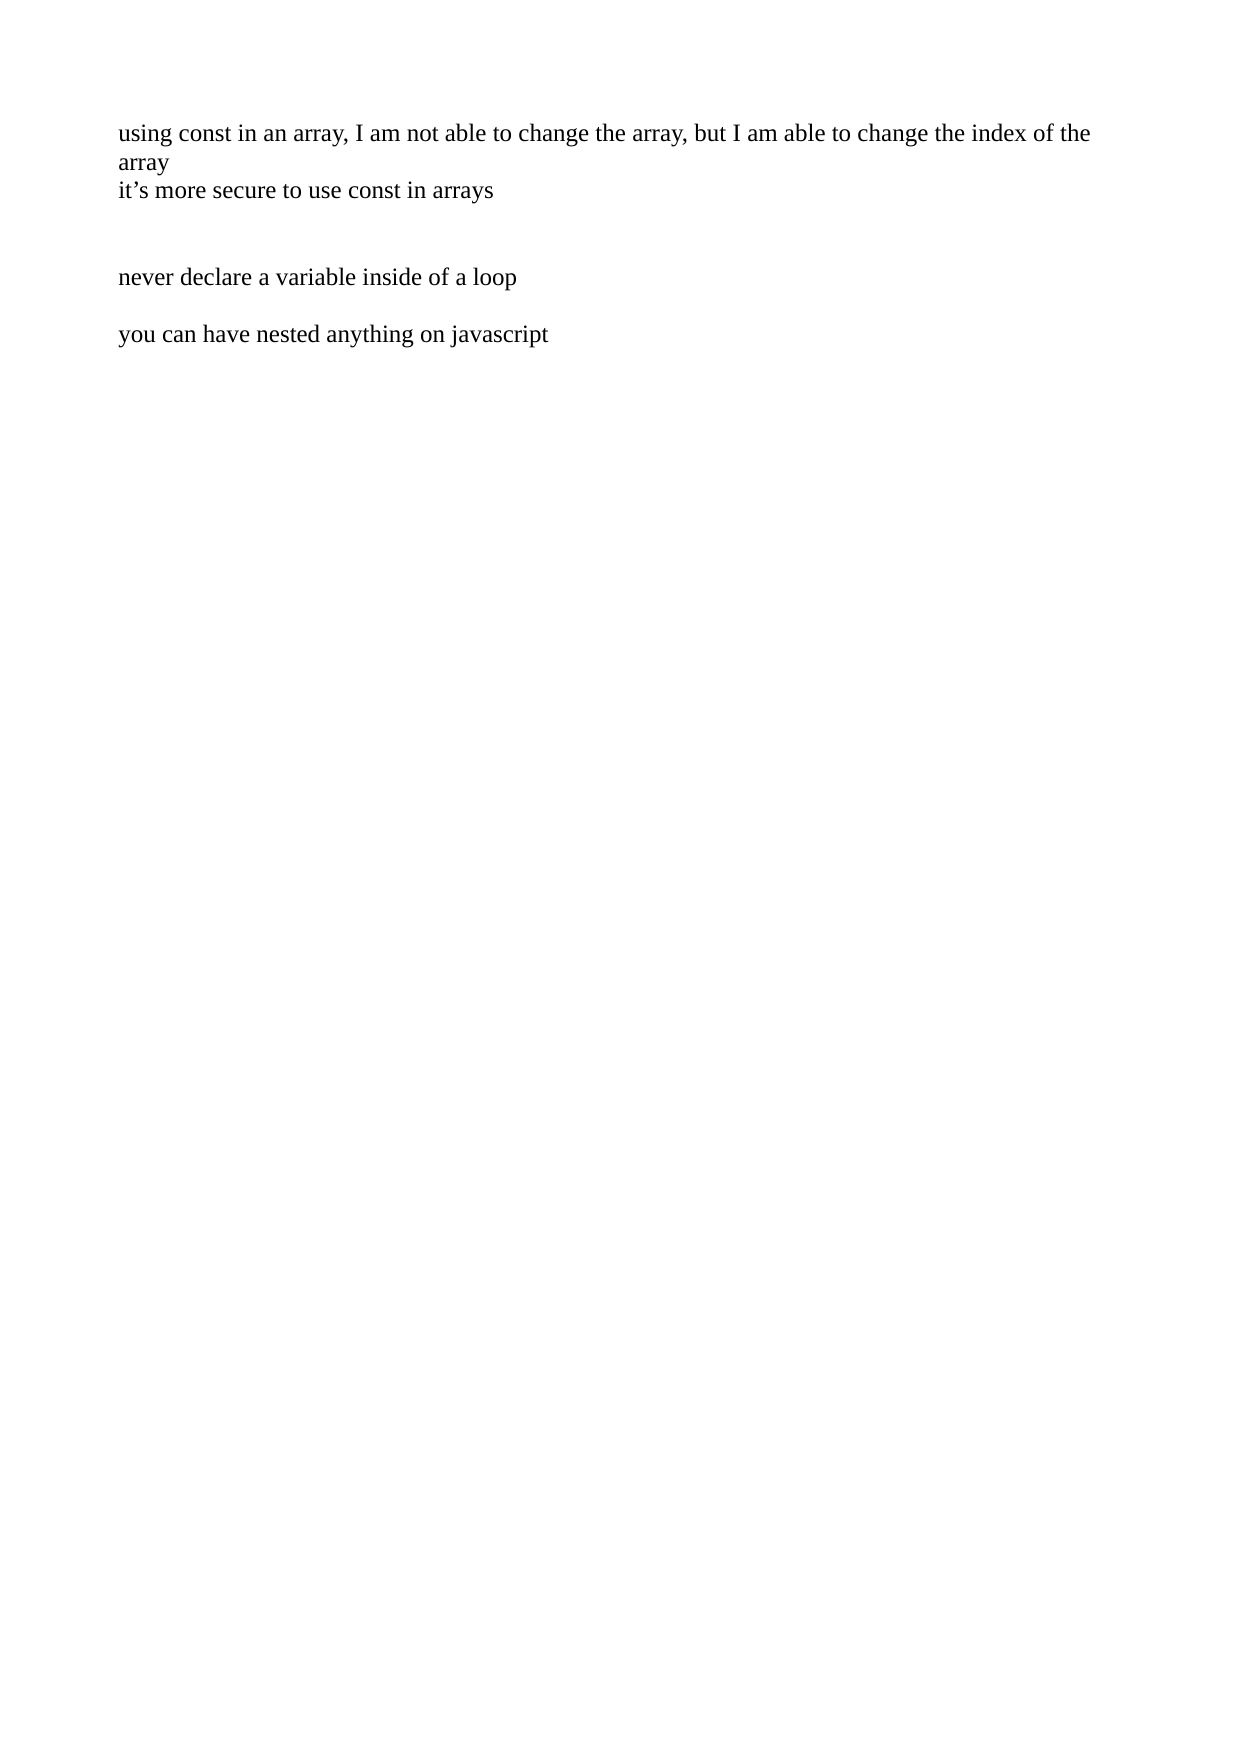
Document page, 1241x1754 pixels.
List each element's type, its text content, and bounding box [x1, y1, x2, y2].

text never declare a variable inside of a loop [118, 262, 1122, 291]
text you can have nested anything on javascript [118, 319, 1122, 348]
text it’s more secure to use const in arrays [118, 176, 1122, 204]
text using const in an array, I am not able to change the array, but I am able to change the index of the array [118, 118, 1122, 176]
